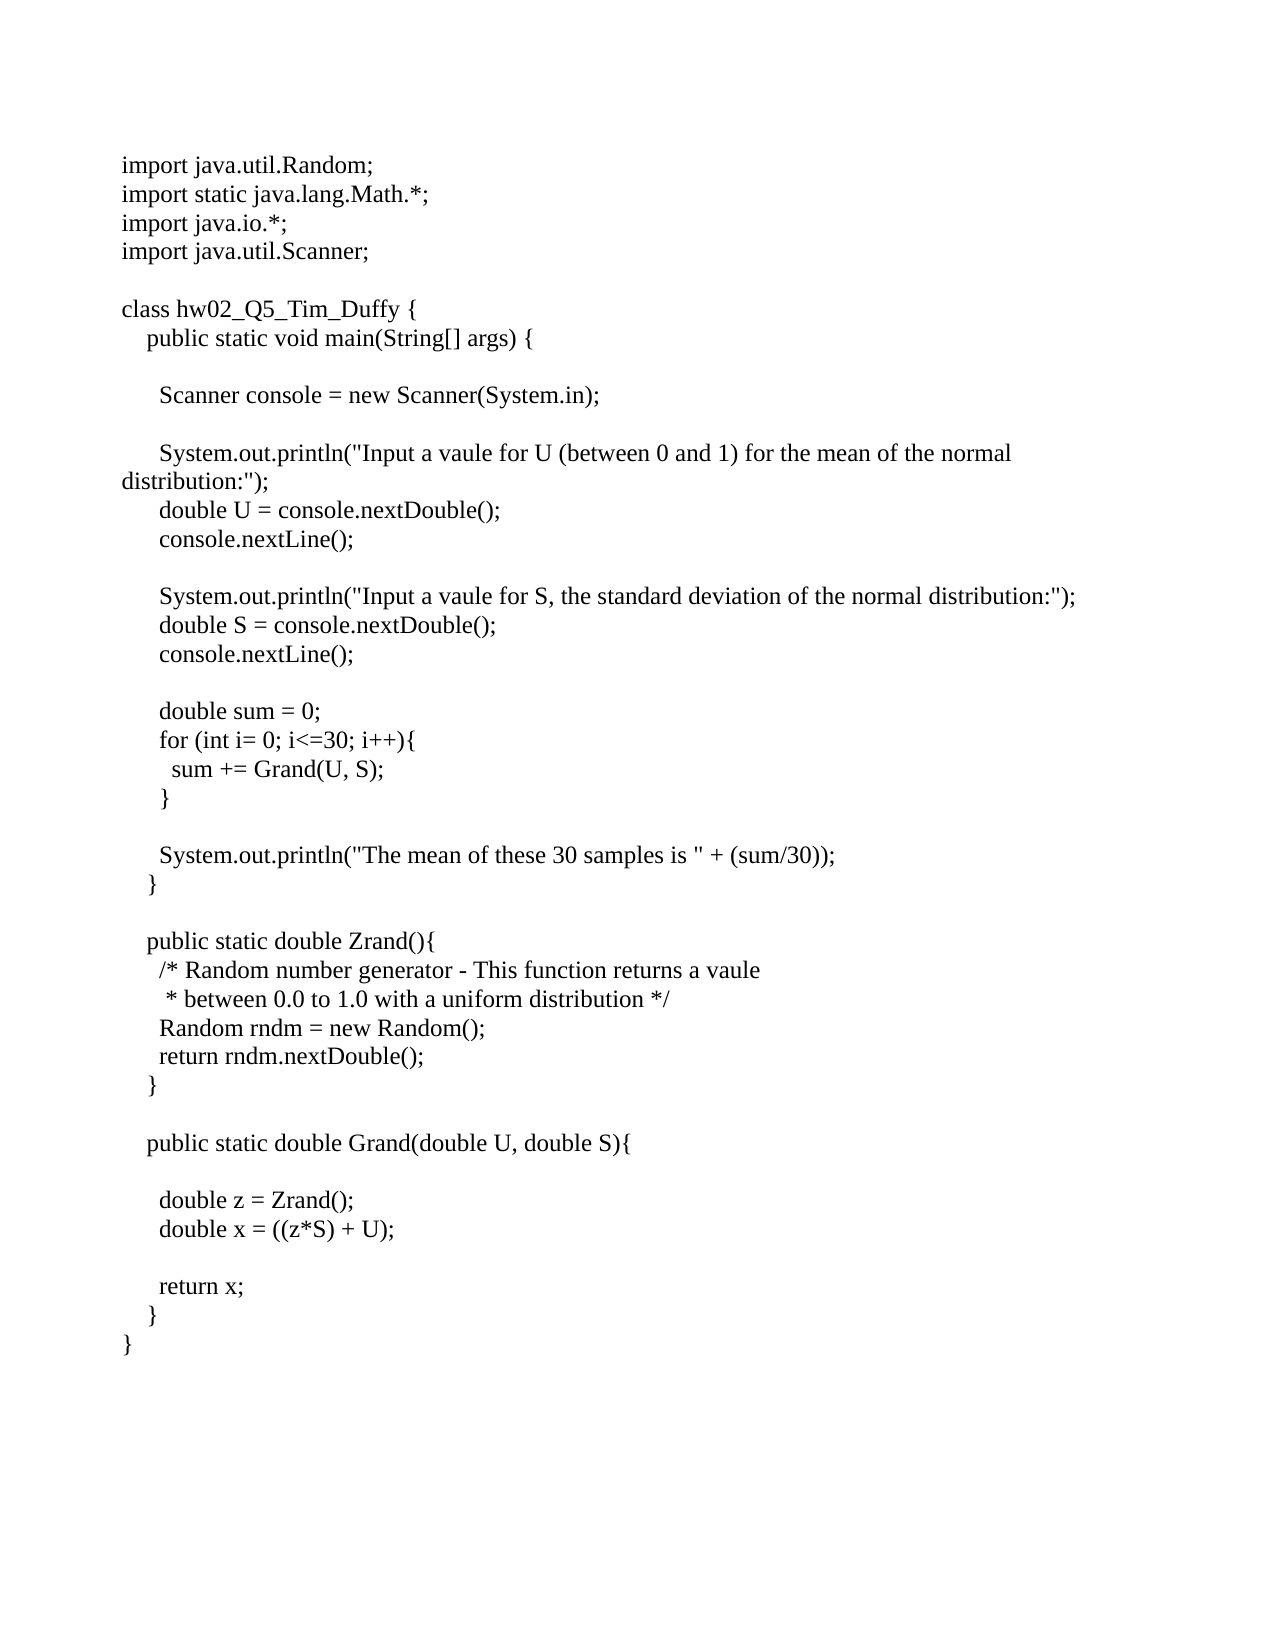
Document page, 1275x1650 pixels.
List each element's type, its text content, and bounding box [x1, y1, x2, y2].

text Random rndm = new Random(); [121, 1013, 1153, 1041]
text System.out.println("Input a vaule for S, the standard deviation of the normal distribution:"); [121, 581, 1153, 610]
text double x = ((z*S) + U); [121, 1214, 1153, 1243]
text double z = Zrand(); [121, 1185, 1153, 1214]
text System.out.println("The mean of these 30 samples is " + (sum/30)); [121, 840, 1153, 869]
text public static double Grand(double U, double S){ [121, 1128, 1153, 1156]
text public static double Zrand(){ [121, 926, 1153, 955]
text sum += Grand(U, S); [121, 754, 1153, 783]
text } [121, 783, 1153, 811]
text /* Random number generator - This function returns a vaule [121, 955, 1153, 984]
text double U = console.nextDouble(); [121, 495, 1153, 524]
text public static void main(String[] args) { [121, 323, 1153, 351]
text for (int i= 0; i<=30; i++){ [121, 725, 1153, 754]
text double S = console.nextDouble(); [121, 610, 1153, 639]
text import static java.lang.Math.*; [121, 179, 1153, 208]
text return rndm.nextDouble(); [121, 1041, 1153, 1070]
text } [121, 1300, 1153, 1329]
text * between 0.0 to 1.0 with a uniform distribution */ [121, 984, 1153, 1013]
text import java.util.Scanner; [121, 236, 1153, 265]
text } [121, 1070, 1153, 1099]
text System.out.println("Input a vaule for U (between 0 and 1) for the mean of the normal distribution:"); [121, 438, 1153, 495]
text double sum = 0; [121, 696, 1153, 725]
text return x; [121, 1271, 1153, 1300]
text } [121, 1329, 1153, 1358]
text Scanner console = new Scanner(System.in); [121, 380, 1153, 409]
text import java.io.*; [121, 208, 1153, 236]
text class hw02_Q5_Tim_Duffy { [121, 294, 1153, 323]
text import java.util.Random; [121, 150, 1153, 179]
text } [121, 869, 1153, 898]
text console.nextLine(); [121, 639, 1153, 668]
text console.nextLine(); [121, 524, 1153, 553]
